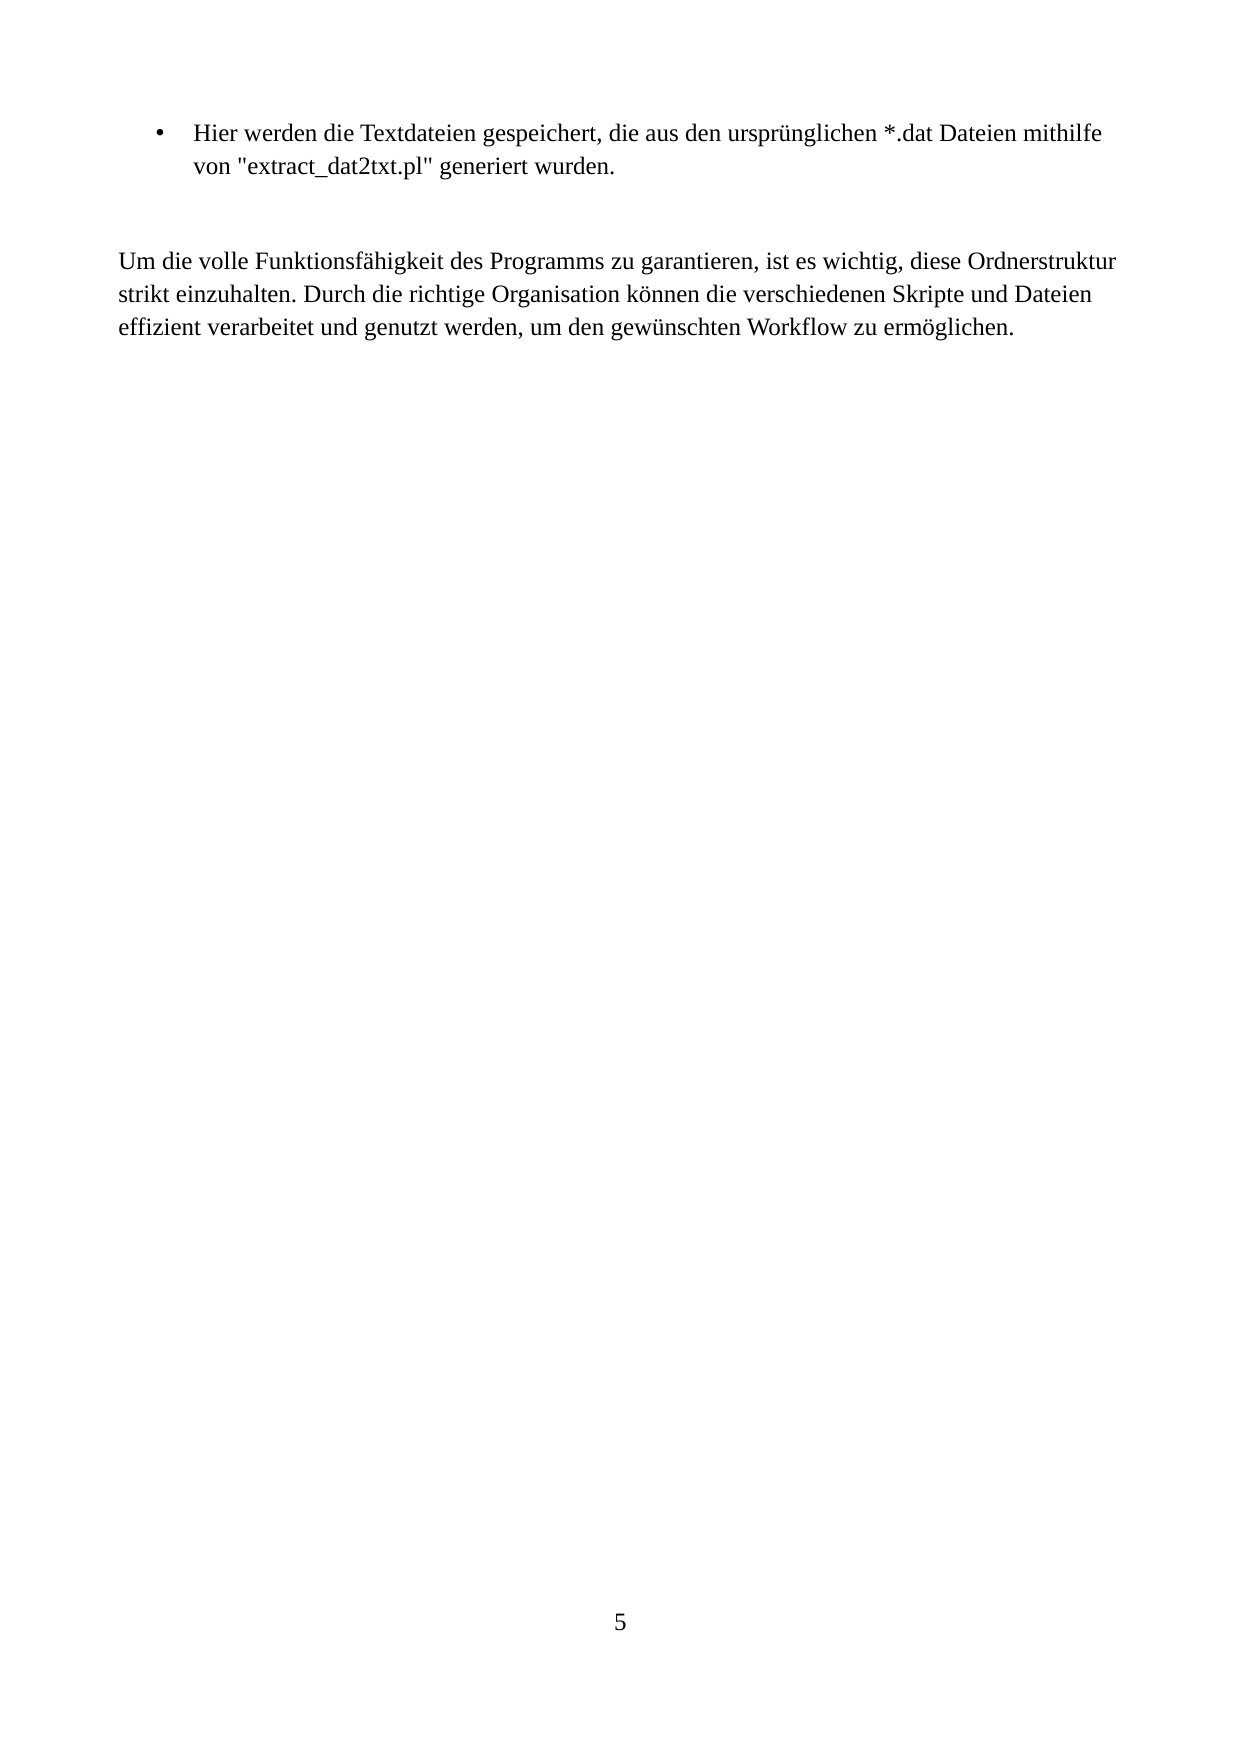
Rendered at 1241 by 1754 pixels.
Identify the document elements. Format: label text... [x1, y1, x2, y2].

text Um die volle Funktionsfähigkeit des Programms zu garantieren, ist es wichtig, diese Ordnerstruktur strikt einzuhalten. Durch die richtige Organisation können die verschiedenen Skripte und Dateien effizient verarbeitet und genutzt werden, um den gewünschten Workflow zu ermöglichen. [118, 246, 1122, 341]
list Hier werden die Textdateien gespeichert, die aus den ursprünglichen *.dat Dateien mithilfe von "extract_dat2txt.pl" generiert wurden. [156, 118, 1122, 180]
